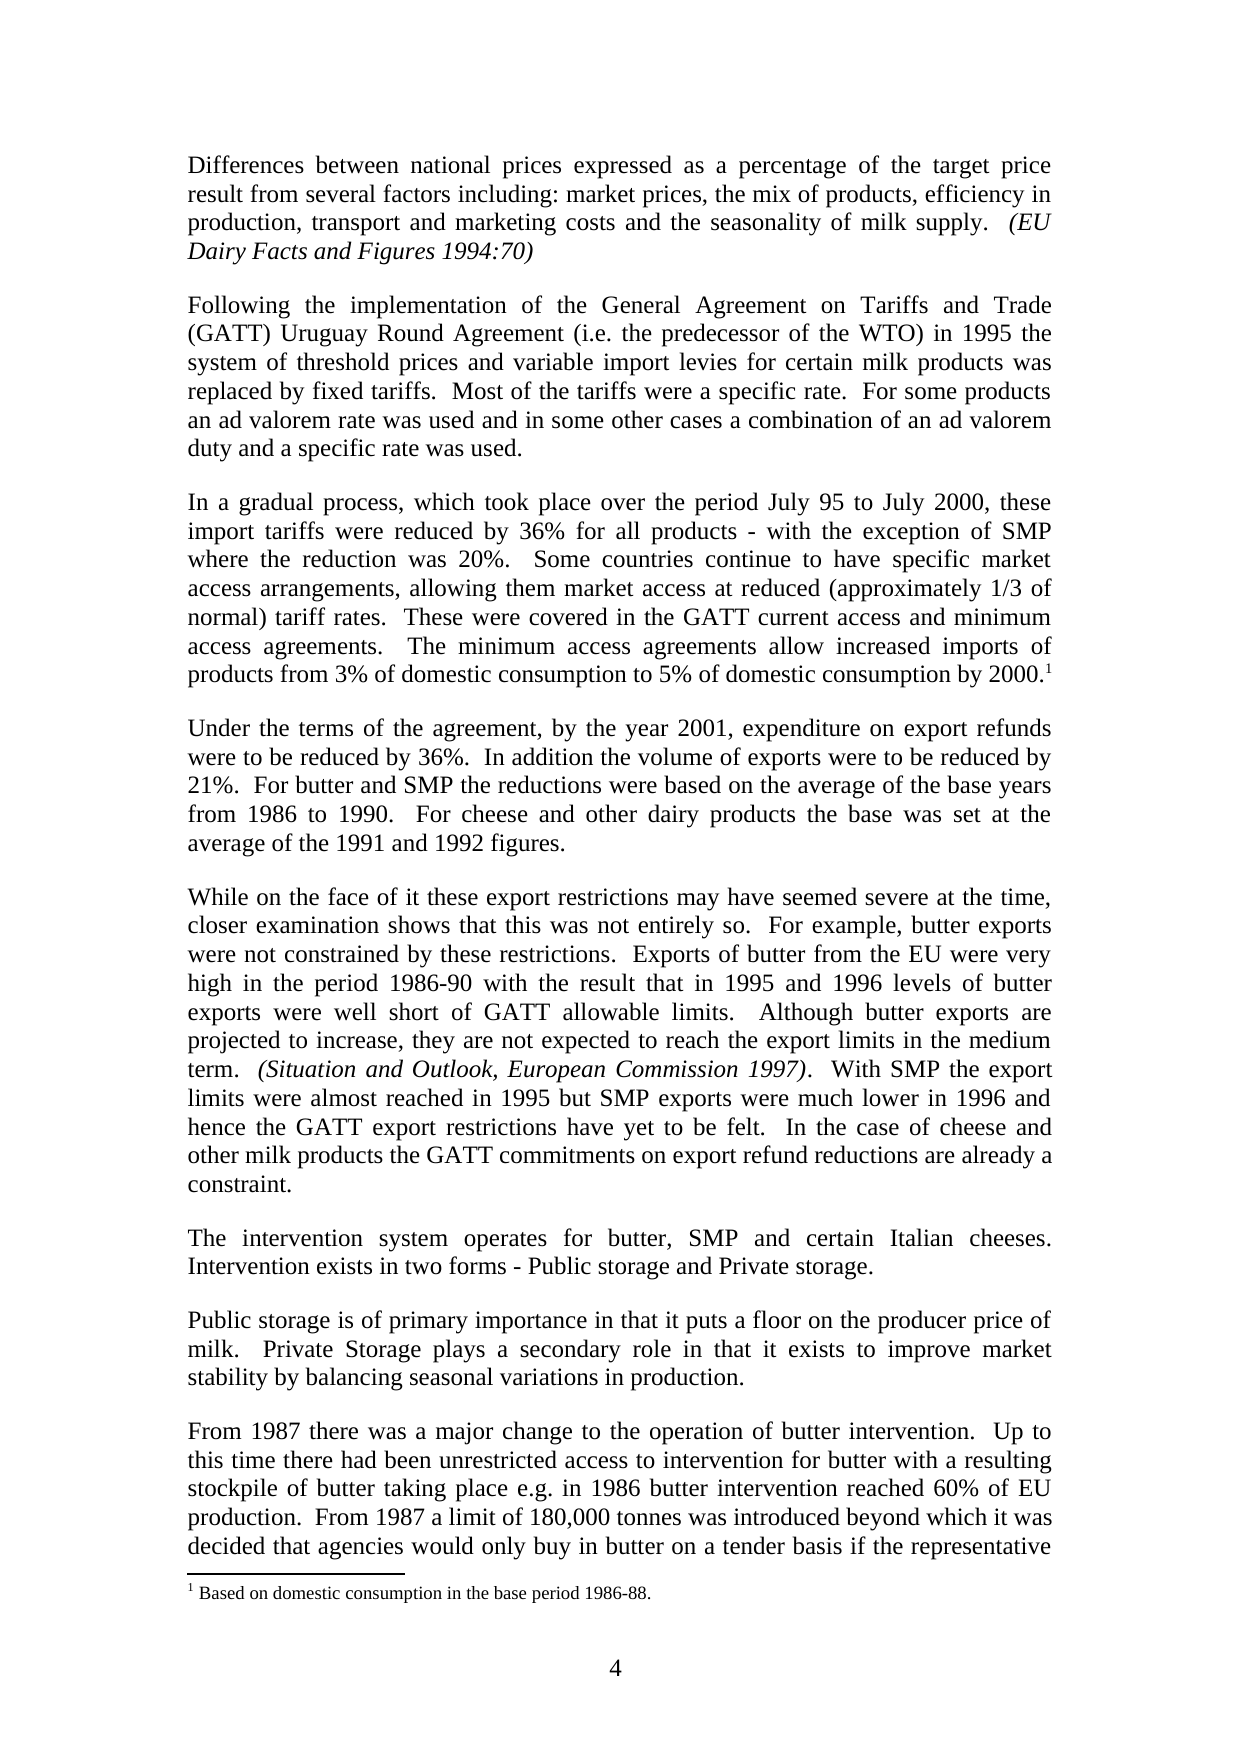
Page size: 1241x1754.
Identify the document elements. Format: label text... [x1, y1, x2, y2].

text From 1987 there was a major change to the operation of butter intervention. Up to this time there had been unrestricted access to intervention for butter with a resulting stockpile of butter taking place e.g. in 1986 butter intervention reached 60% of EU production. From 1987 a limit of 180,000 tonnes was introduced beyond which it was decided that agencies would only buy in butter on a tender basis if the representative [187, 1416, 1053, 1560]
text Under the terms of the agreement, by the year 2001, expenditure on export refunds were to be reduced by 36%. In addition the volume of exports were to be reduced by 21%. For butter and SMP the reductions were based on the average of the base years from 1986 to 1990. For cheese and other dairy products the base was set at the average of the 1991 and 1992 figures. [187, 713, 1053, 857]
text The intervention system operates for butter, SMP and certain Italian cheeses. Intervention exists in two forms - Public storage and Private storage. [187, 1223, 1053, 1280]
text While on the face of it these export restrictions may have seemed severe at the time, closer examination shows that this was not entirely so. For example, butter exports were not constrained by these restrictions. Exports of butter from the EU were very high in the period 1986-90 with the result that in 1995 and 1996 levels of butter exports were well short of GATT allowable limits. Although butter exports are projected to increase, they are not expected to reach the export limits in the medium term. (Situation and Outlook, European Commission 1997). With SMP the export limits were almost reached in 1995 but SMP exports were much lower in 1996 and hence the GATT export restrictions have yet to be felt. In the case of cheese and other milk products the GATT commitments on export refund reductions are already a constraint. [187, 882, 1053, 1198]
text Public storage is of primary importance in that it puts a floor on the producer price of milk. Private Storage plays a secondary role in that it exists to improve market stability by balancing seasonal variations in production. [187, 1305, 1053, 1391]
text Following the implementation of the General Agreement on Tariffs and Trade (GATT) Uruguay Round Agreement (i.e. the predecessor of the WTO) in 1995 the system of threshold prices and variable import levies for certain milk products was replaced by fixed tariffs. Most of the tariffs were a specific rate. For some products an ad valorem rate was used and in some other cases a combination of an ad valorem duty and a specific rate was used. [187, 290, 1053, 462]
text In a gradual process, which took place over the period July 95 to July 2000, these import tariffs were reduced by 36% for all products - with the exception of SMP where the reduction was 20%. Some countries continue to have specific market access arrangements, allowing them market access at reduced (approximately 1/3 of normal) tariff rates. These were covered in the GATT current access and minimum access agreements. The minimum access agreements allow increased imports of products from 3% of domestic consumption to 5% of domestic consumption by 2000. [187, 487, 1053, 688]
text Differences between national prices expressed as a percentage of the target price result from several factors including: market prices, the mix of products, efficiency in production, transport and marketing costs and the seasonality of milk supply. (EU Dairy Facts and Figures 1994:70) [187, 150, 1053, 265]
text Based on domestic consumption in the base period 1986-88. [187, 1580, 1053, 1604]
